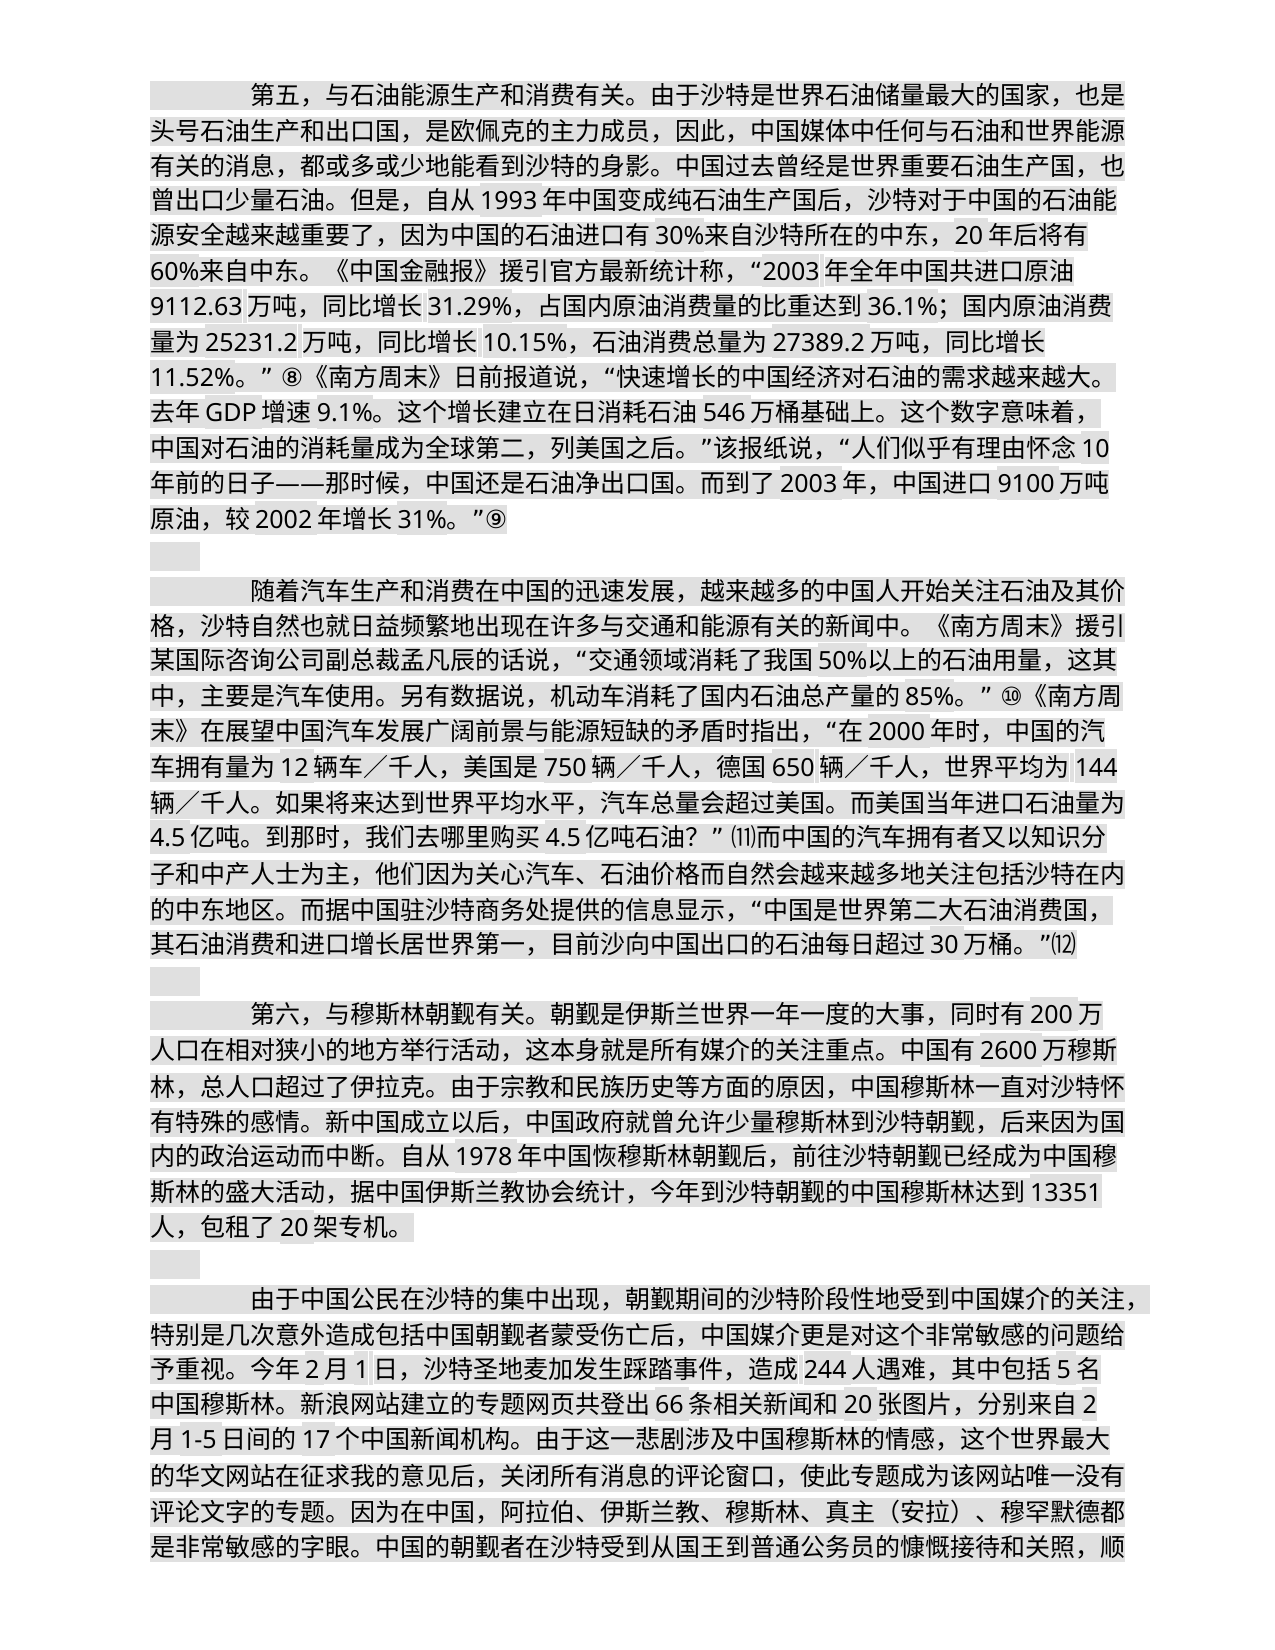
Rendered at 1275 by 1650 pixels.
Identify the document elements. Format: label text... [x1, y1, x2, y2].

text 沙特出现在中国媒体中的时机和相关因素 综合近几年中国媒介对沙特的报道看，沙特出现在中国电视、电台、报刊、网站的出现，往往与以下事件相联系： 第一，与两国领导人互访，特别是中国领导人访问沙特有关。国家元首和政府首脑间的访问是两国关系中的大事，也是两国关系得到加强和提升的重要标志，并对地区甚至国际关系格局的变化产生重要推动，因此，肯定引起媒介的足够重视。中国媒介历来非常重视国家领导人的外事活动，中国领导人出访的消息往往都是头条新闻，外国元首和政府首脑来访并与中国领导人举行会晤，也是中国媒介报道的重要新闻。因此，在中沙领导人互访前夕及期间，特别是中国领导人出访沙特期间，中国各种媒介都会对沙特的历史、文化、自然环境、社会、双边关系等基本情况做比较充分和全面的介绍，并详细报道中国领导人在沙特的活动情况。比如1999年中国国家主席****访问沙特。 第二， 与中东和平进程有关。每当阿拉伯国家联盟首脑会议举行前后，或者沙特提出某个和平方案时，沙特就成为中东和平进程中的一个重要因素而出现在中国媒介中。如2002年3月沙特提出解决巴以冲突的和平倡议后，沙特倡议频繁出现在中国媒介中。 第三， 9·11”事件后的沙特—美国关系有关。由于“本·拉丹”等基地组织骨干成员，以及部分“9·11”事件的策划和实施者来自沙特，因此，在过去的几年里，围绕沙特—美国双边关系，本·拉丹本人及其家族的情况，沙特在中国媒介中的曝光率大幅度增加。出现这一现象的一个客观原因是，西方媒介的大量相关报道被中国媒介所采用，增加了沙特负面的印象。尽管中国的官方媒介非常谨慎地引用西方的报道，也避免直接采用西方的观点，但是，一些非主流媒介，特别是商业网站，几乎是原汁原味地把西方媒介的报道翻译成中文，并迅速在网民中传播。 第四，与海湾战争和伊拉克战争有关。沙特在中国媒介中曝光率最高的阶段是1990年海湾危机和1991年海湾战争期间，原因是沙特等海湾阿拉伯国家直接面临着伊拉克萨达姆政权的威胁，以及随后以沙特为主要前沿阵地的海湾战争。战争结束后，盟军阿拉伯部队总司令、沙特的哈立德·本·苏尔坦上将的海湾战争回忆录—《沙漠勇士》中文版在中国发行并受到关注。伊拉克战争前夕，由于美国军事基地和装备、人员在沙特的存在，沙特也是中国媒介的关注点之一。随着美国开始推行“大中东计划”，沙特的反应和对策也不断被中国媒介报道。 第五，与石油能源生产和消费有关。由于沙特是世界石油储量最大的国家，也是头号石油生产和出口国，是欧佩克的主力成员，因此，中国媒体中任何与石油和世界能源有关的消息，都或多或少地能看到沙特的身影。中国过去曾经是世界重要石油生产国，也曾出口少量石油。但是，自从1993年中国变成纯石油生产国后，沙特对于中国的石油能源安全越来越重要了，因为中国的石油进口有30%来自沙特所在的中东，20年后将有60%来自中东。《中国金融报》援引官方最新统计称，“2003年全年中国共进口原油9112.63万吨，同比增长31.29%，占国内原油消费量的比重达到36.1%；国内原油消费量为25231.2万吨，同比增长10.15%，石油消费总量为27389.2万吨，同比增长11.52%。” ⑧《南方周末》日前报道说，“快速增长的中国经济对石油的需求越来越大。去年GDP增速9.1%。这个增长建立在日消耗石油546万桶基础上。这个数字意味着，中国对石油的消耗量成为全球第二，列美国之后。”该报纸说，“人们似乎有理由怀念10年前的日子——那时候，中国还是石油净出口国。而到了2003年，中国进口9100万吨原油，较2002年增长31%。”⑨ 随着汽车生产和消费在中国的迅速发展，越来越多的中国人开始关注石油及其价格，沙特自然也就日益频繁地出现在许多与交通和能源有关的新闻中。《南方周末》援引某国际咨询公司副总裁孟凡辰的话说，“交通领域消耗了我国50%以上的石油用量，这其中，主要是汽车使用。另有数据说，机动车消耗了国内石油总产量的85%。” ⑩《南方周末》在展望中国汽车发展广阔前景与能源短缺的矛盾时指出，“在2000年时，中国的汽车拥有量为12辆车／千人，美国是750辆／千人，德国650辆／千人，世界平均为144辆／千人。如果将来达到世界平均水平，汽车总量会超过美国。而美国当年进口石油量为4.5亿吨。到那时，我们去哪里购买4.5亿吨石油？” ⑾而中国的汽车拥有者又以知识分子和中产人士为主，他们因为关心汽车、石油价格而自然会越来越多地关注包括沙特在内的中东地区。而据中国驻沙特商务处提供的信息显示，“中国是世界第二大石油消费国，其石油消费和进口增长居世界第一，目前沙向中国出口的石油每日超过30万桶。”⑿ 第六，与穆斯林朝觐有关。朝觐是伊斯兰世界一年一度的大事，同时有200万人口在相对狭小的地方举行活动，这本身就是所有媒介的关注重点。中国有2600万穆斯林，总人口超过了伊拉克。由于宗教和民族历史等方面的原因，中国穆斯林一直对沙特怀有特殊的感情。新中国成立以后，中国政府就曾允许少量穆斯林到沙特朝觐，后来因为国内的政治运动而中断。自从1978年中国恢穆斯林朝觐后，前往沙特朝觐已经成为中国穆斯林的盛大活动，据中国伊斯兰教协会统计，今年到沙特朝觐的中国穆斯林达到13351人，包租了20架专机。 由于中国公民在沙特的集中出现，朝觐期间的沙特阶段性地受到中国媒介的关注，特别是几次意外造成包括中国朝觐者蒙受伤亡后，中国媒介更是对这个非常敏感的问题给予重视。今年2月1日，沙特圣地麦加发生踩踏事件，造成244人遇难，其中包括5名中国穆斯林。新浪网站建立的专题网页共登出66条相关新闻和20张图片，分别来自2月1-5日间的17个中国新闻机构。由于这一悲剧涉及中国穆斯林的情感，这个世界最大的华文网站在征求我的意见后，关闭所有消息的评论窗口，使此专题成为该网站唯一没有评论文字的专题。因为在中国，阿拉伯、伊斯兰教、穆斯林、真主（安拉）、穆罕默德都是非常敏感的字眼。中国的朝觐者在沙特受到从国王到普通公务员的慷慨接待和关照，顺利地完成了朝觐活动。他们回来后，纷纷撰写文章在不同宗教或学术媒介（包括中国伊斯兰教协会的机关刊物《中国穆斯林》和部分穆斯林网站）中刊载，对沙特国王、政府和人民大加赞赏。但是，这些报道在官方的媒介中基本上看不到。 第七，与足球比赛有关。由于沙特是亚洲足球强国，因此，中国媒介中涉及沙特的消息中不少是与世界杯、亚洲杯、奥运会和海湾杯等足球比赛相关联的。中国的一些受众，特别是球迷，或许不知道沙特国王阁下，但是却记住了著名的沙特足球明星，或许不知道沙特有几个省城，但却说得出沙特的几支著名的足球俱乐部。在中国的因特网上，还能找到几位沙特球星的中文网站。 传统和主流媒介对沙特的报道是正面和友好的，慎重的 [150, 75, 1125, 1562]
